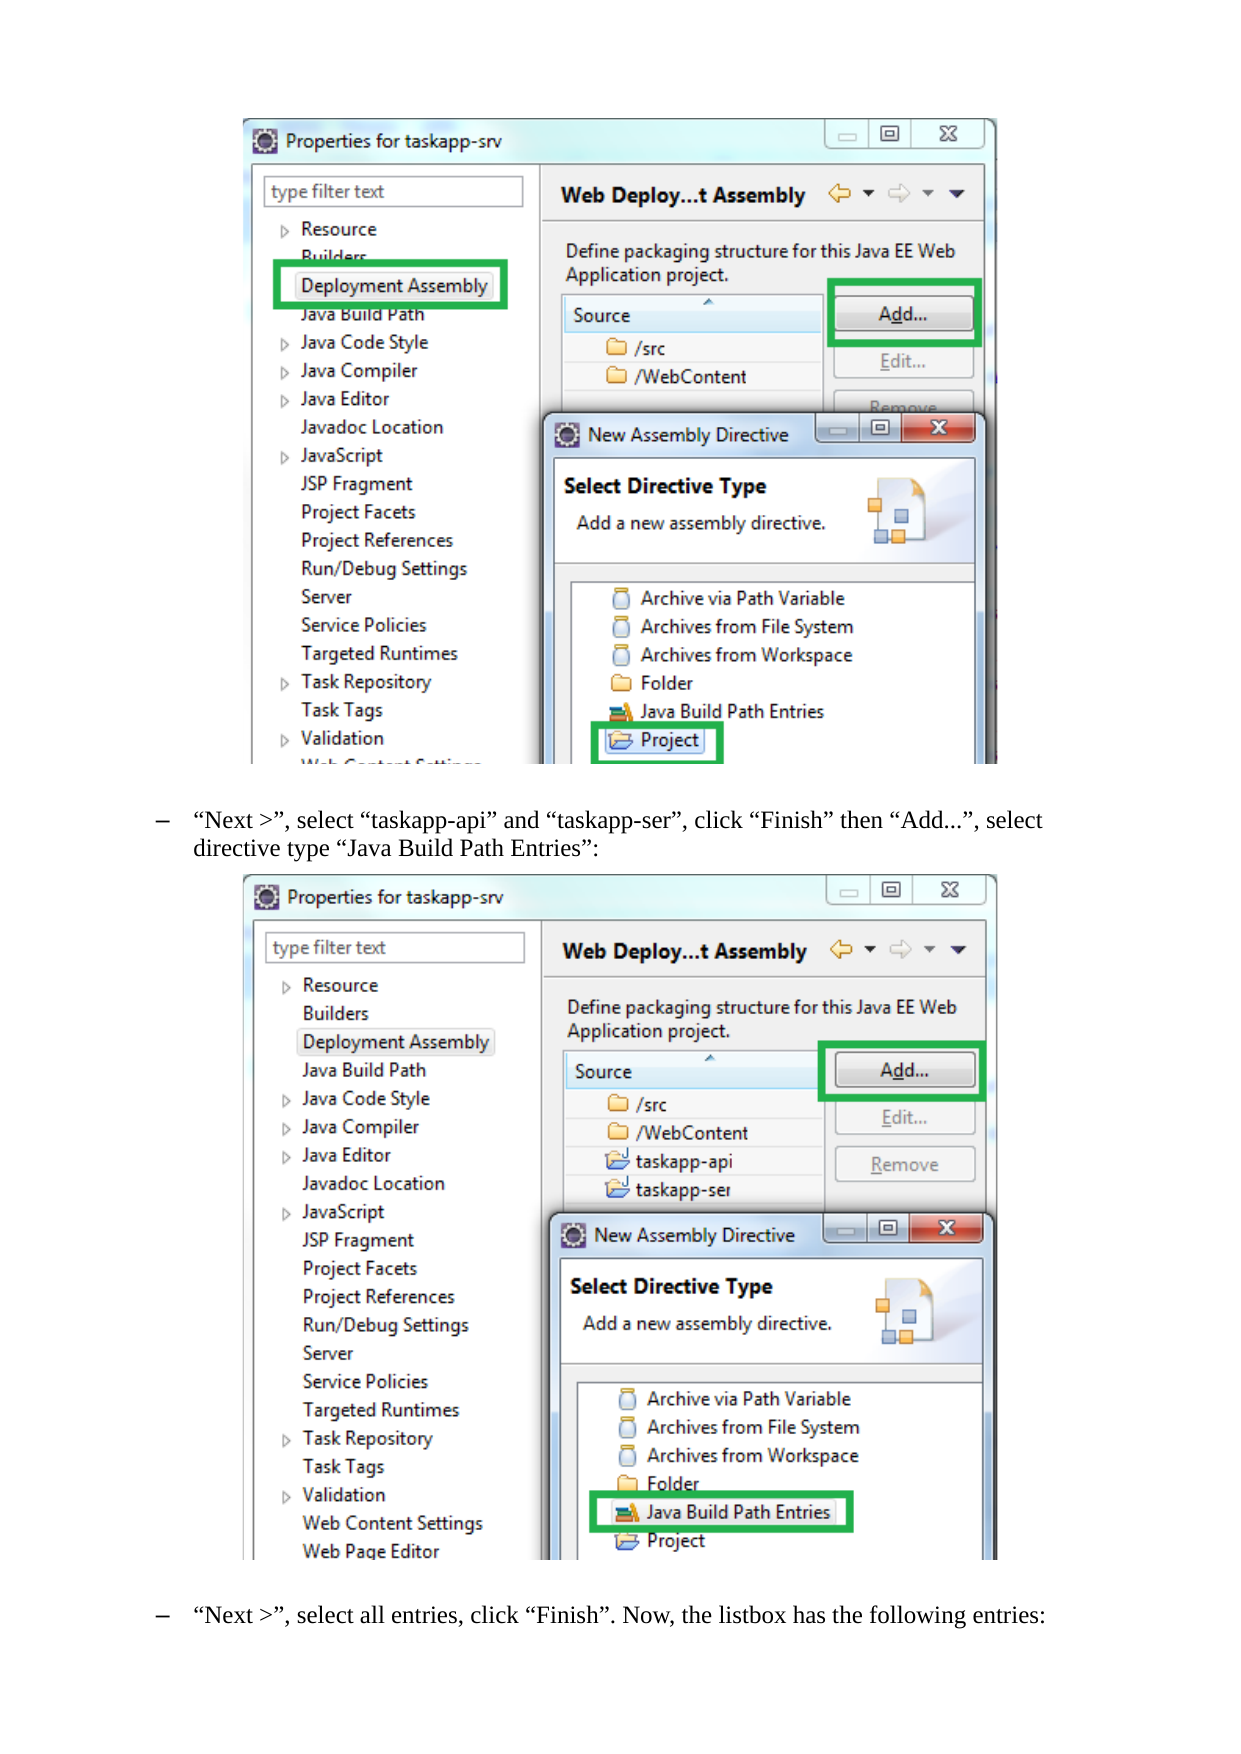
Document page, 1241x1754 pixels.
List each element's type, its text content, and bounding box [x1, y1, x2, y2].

list “Next >”, select “taskapp-api” and “taskapp-ser”, click “Finish” then “Add...”, select directive type “Java Build Path Entries”: [156, 805, 1122, 862]
list “Next >”, select all entries, click “Finish”. Now, the listbox has the following entries: [156, 1600, 1122, 1629]
